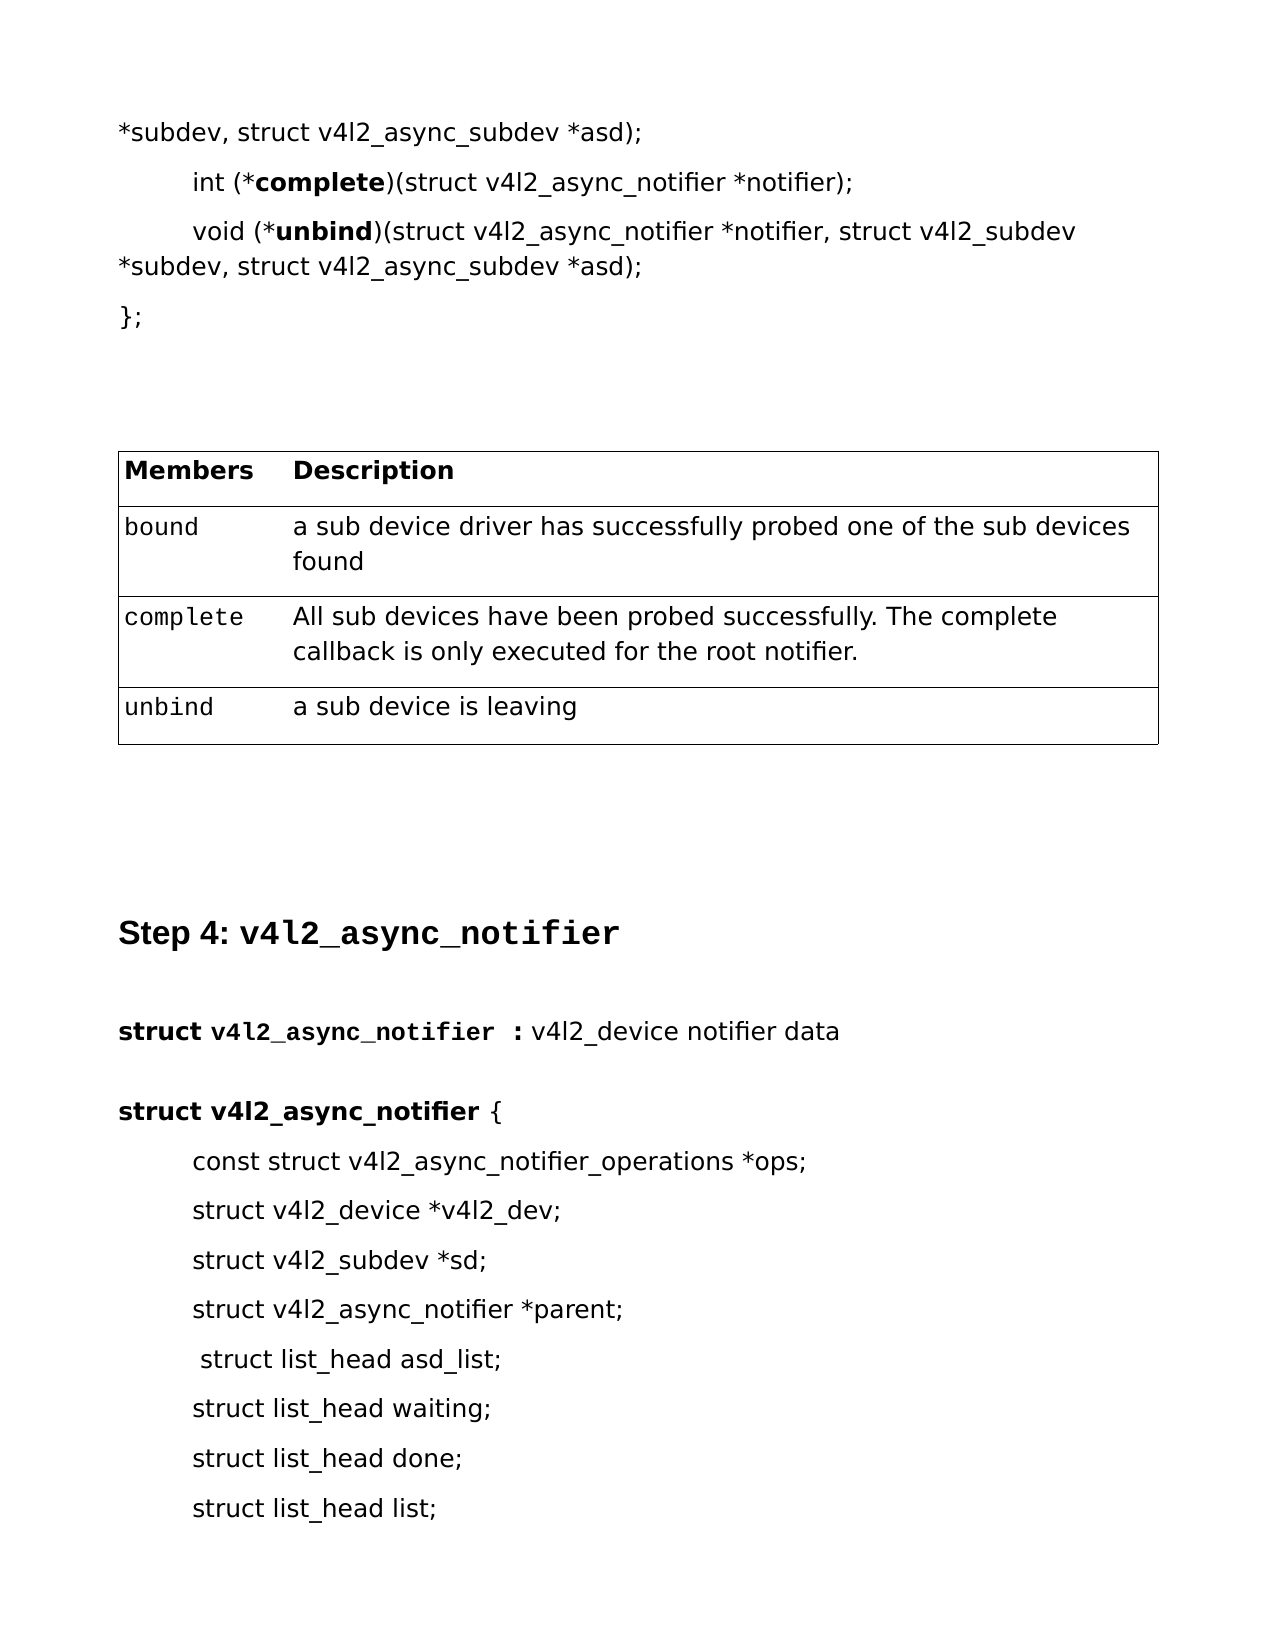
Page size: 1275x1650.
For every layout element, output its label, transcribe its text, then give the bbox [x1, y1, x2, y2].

text void (*unbind)(struct v4l2_async_notifier *notifier, struct v4l2_subdev *subdev, struct v4l2_async_subdev *asd); [118, 217, 1157, 281]
text struct list_head list; [118, 1494, 1157, 1523]
subtitle Step 4: v4l2_async_notifier [118, 913, 1157, 955]
text *subdev, struct v4l2_async_subdev *asd); [118, 118, 1157, 147]
text int (*complete)(struct v4l2_async_notifier *notifier); [118, 168, 1157, 197]
text struct list_head done; [118, 1444, 1157, 1473]
table_header Members [119, 452, 287, 506]
text struct list_head waiting; [118, 1395, 1157, 1424]
table_cell a sub device driver has successfully probed one of the sub devices found [287, 507, 1158, 596]
table_cell unbind [119, 688, 287, 743]
table_header Description [287, 452, 1158, 506]
text const struct v4l2_async_notifier_operations *ops; [118, 1147, 1157, 1176]
table_cell All sub devices have been probed successfully. The complete callback is only executed for the root notifier. [287, 597, 1158, 687]
text struct v4l2_device *v4l2_dev; [118, 1196, 1157, 1226]
table_cell complete [119, 597, 287, 687]
text struct v4l2_async_notifier *parent; [118, 1296, 1157, 1325]
subtitle struct v4l2_async_notifier : v4l2_device notifier data [118, 1017, 1157, 1048]
table_cell a sub device is leaving [287, 688, 1158, 743]
text struct v4l2_subdev *sd; [118, 1246, 1157, 1275]
text }; [118, 302, 1157, 331]
text struct v4l2_async_notifier { [118, 1097, 1157, 1126]
table_cell bound [119, 507, 287, 596]
text struct list_head asd_list; [118, 1345, 1157, 1374]
